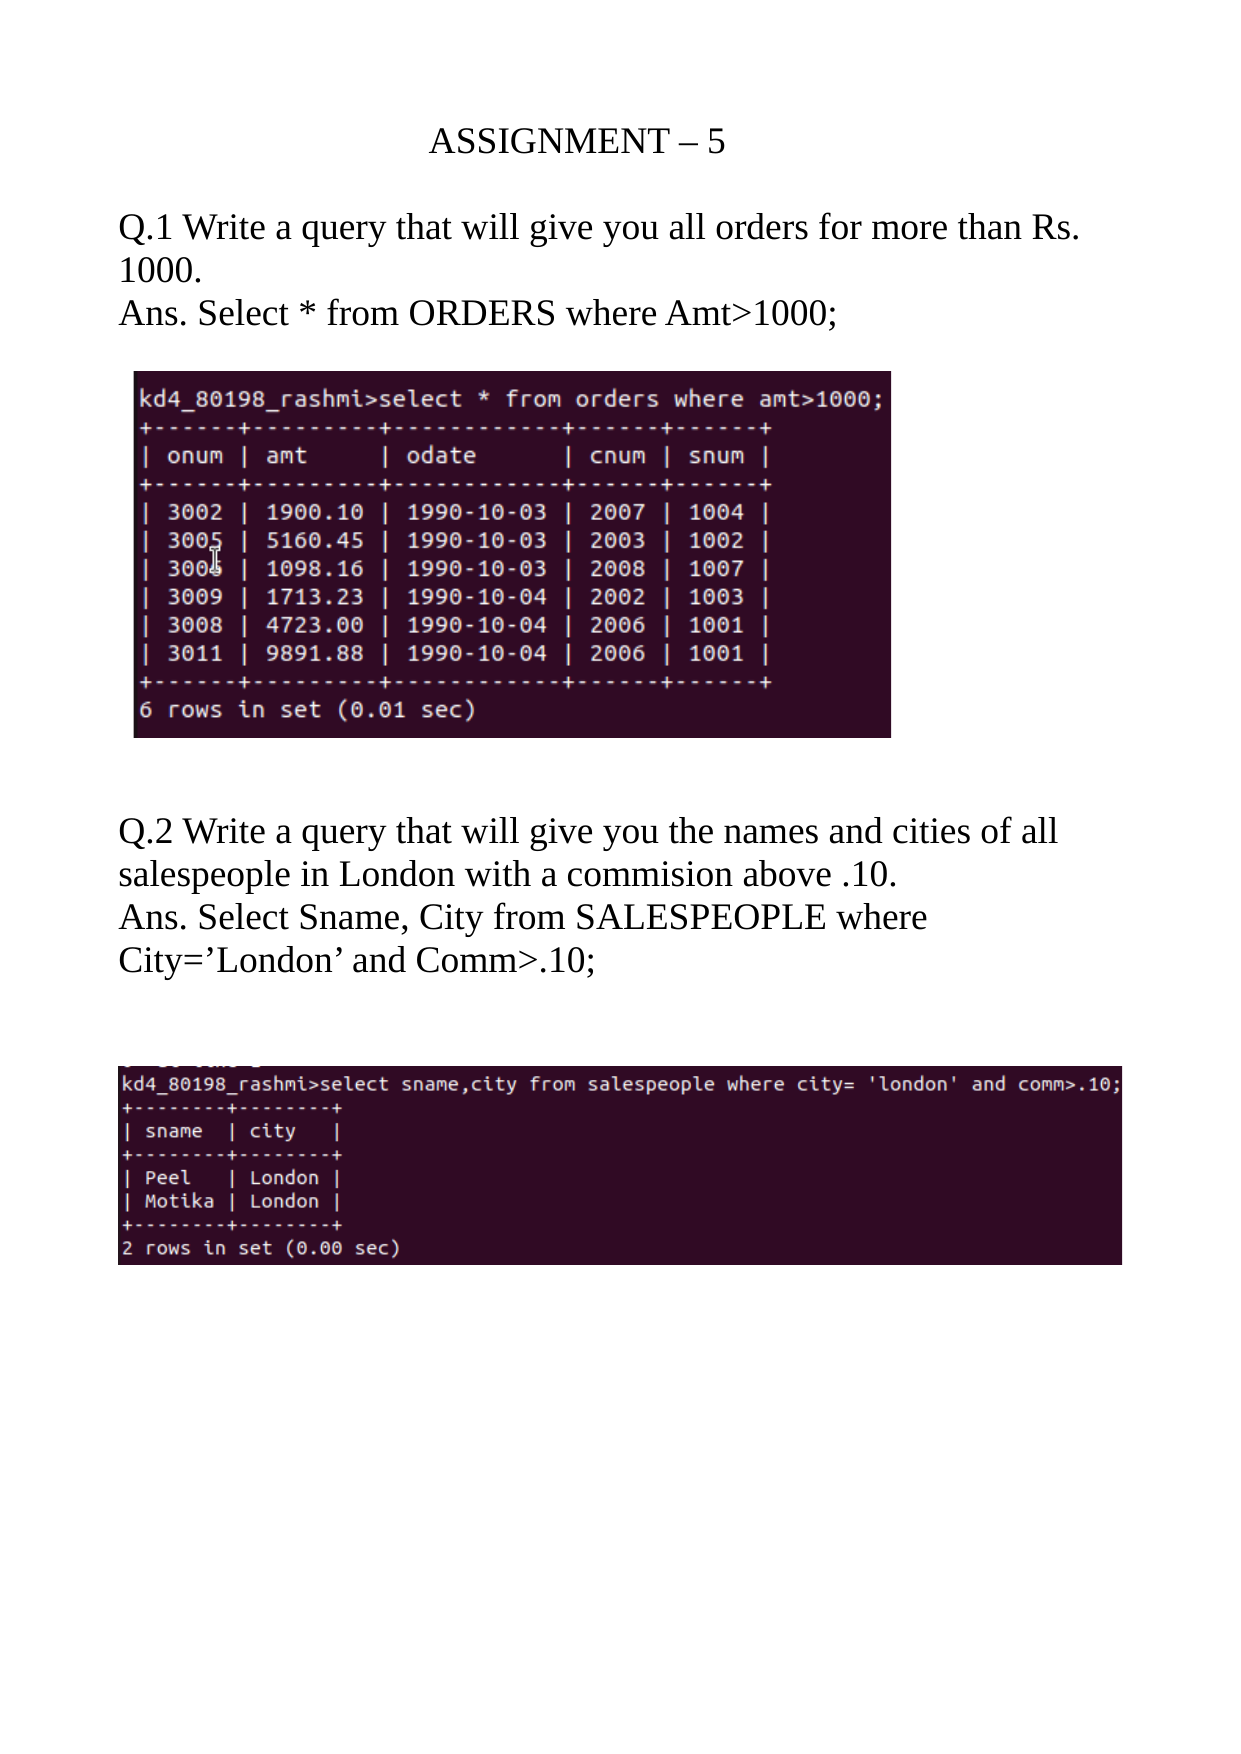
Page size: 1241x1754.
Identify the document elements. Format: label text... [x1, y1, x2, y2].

picture [118, 1066, 1123, 1265]
picture [133, 371, 892, 738]
text Q.2 Write a query that will give you the names and cities of all salespeople in London with a commision above .10. [118, 808, 1122, 894]
text Q.1 Write a query that will give you all orders for more than Rs. 1000. [118, 204, 1122, 291]
text Ans. Select Sname, City from SALESPEOPLE where City=’London’ and Comm>.10; [118, 894, 1122, 981]
text Ans. Select * from ORDERS where Amt>1000; [118, 291, 1122, 334]
text ASSIGNMENT – 5 [118, 118, 1122, 161]
